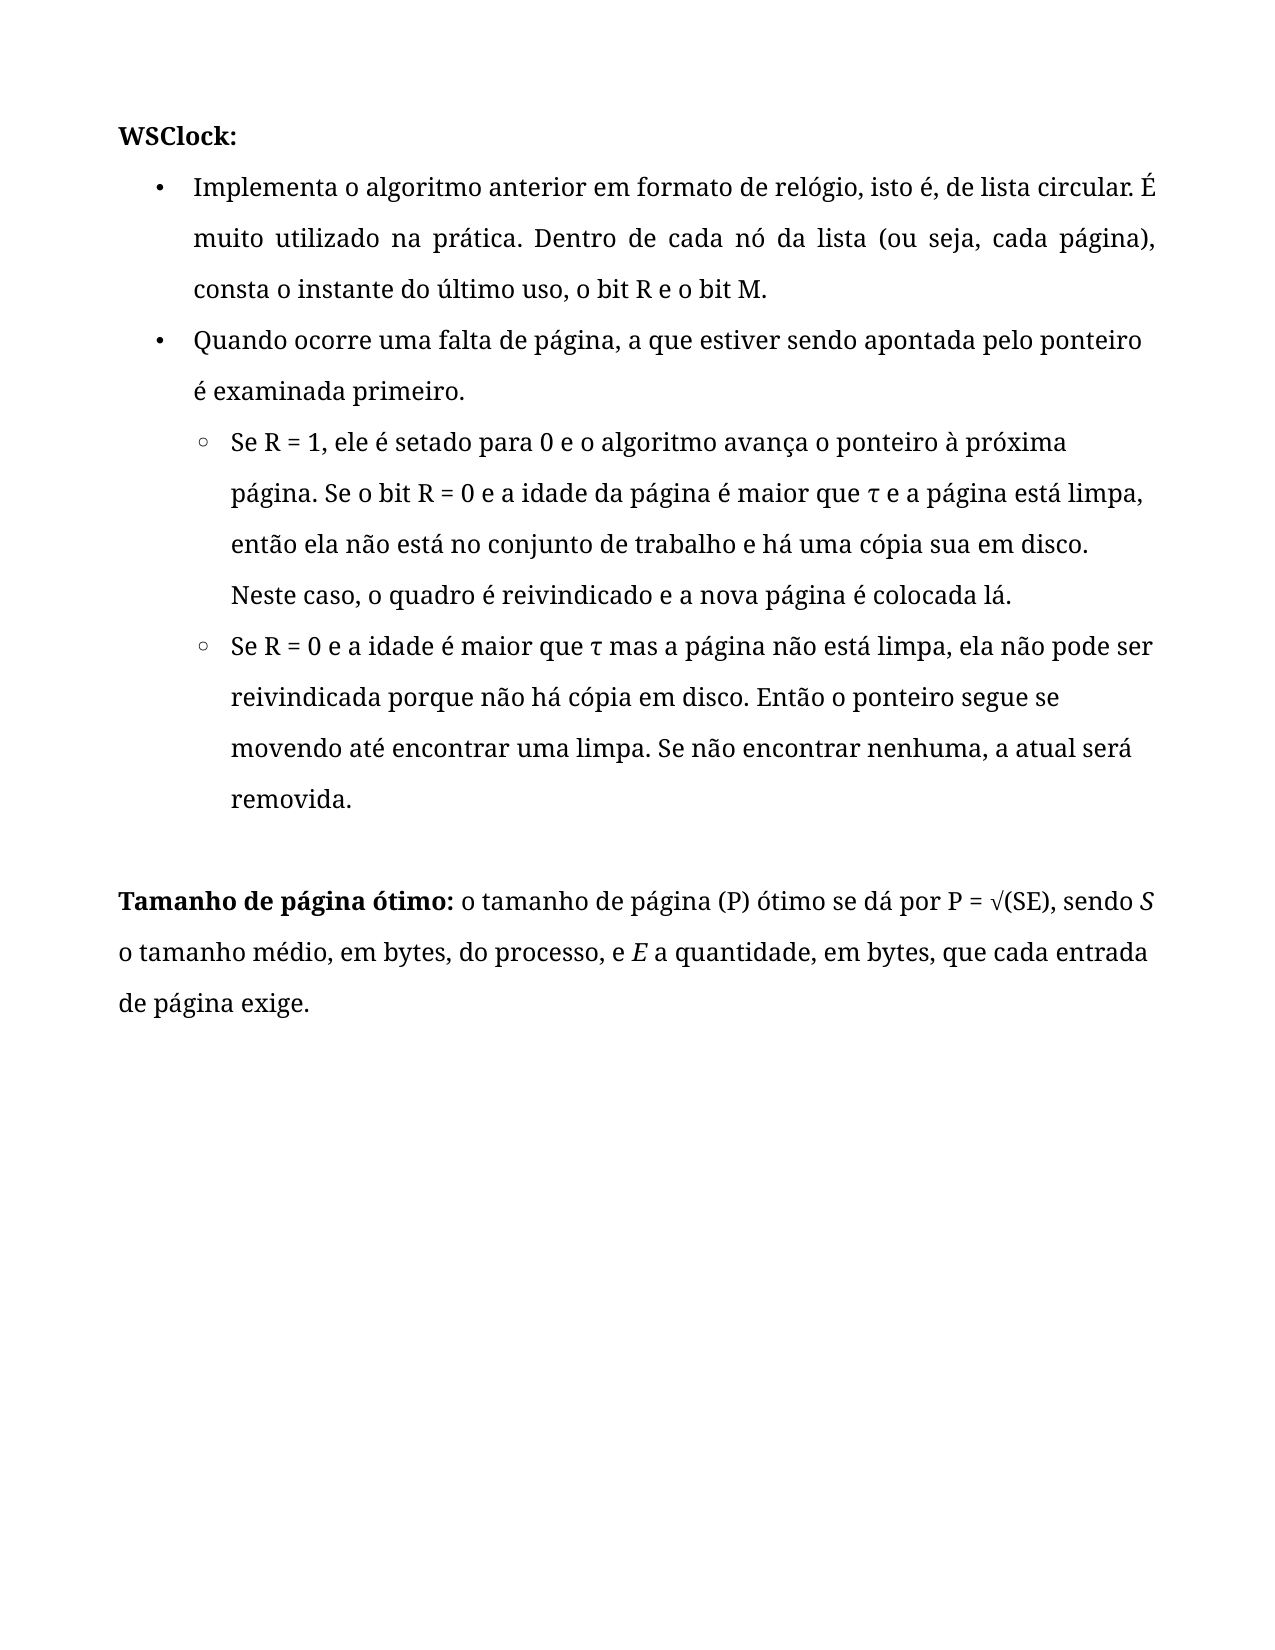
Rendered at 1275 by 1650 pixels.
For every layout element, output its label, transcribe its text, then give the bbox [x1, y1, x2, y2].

list Se R = 1, ele é setado para 0 e o algoritmo avança o ponteiro à próxima página. Se o bit R = 0 e a idade da página é maior que τ e a página está limpa, então ela não está no conjunto de trabalho e há uma cópia sua em disco. Neste caso, o quadro é reivindicado e a nova página é colocada lá. [193, 424, 1157, 612]
list Implementa o algoritmo anterior em formato de relógio, isto é, de lista circular. É muito utilizado na prática. Dentro de cada nó da lista (ou seja, cada página), consta o instante do último uso, o bit R e o bit M. [156, 169, 1157, 305]
text WSClock: [118, 118, 1157, 152]
list Se R = 0 e a idade é maior que τ mas a página não está limpa, ela não pode ser reivindicada porque não há cópia em disco. Então o ponteiro segue se movendo até encontrar uma limpa. Se não encontrar nenhuma, a atual será removida. [193, 628, 1157, 816]
text Tamanho de página ótimo: o tamanho de página (P) ótimo se dá por P = √(SE), sendo S o tamanho médio, em bytes, do processo, e E a quantidade, em bytes, que cada entrada de página exige. [118, 884, 1157, 1020]
list Quando ocorre uma falta de página, a que estiver sendo apontada pelo ponteiro é examinada primeiro. [156, 322, 1157, 407]
